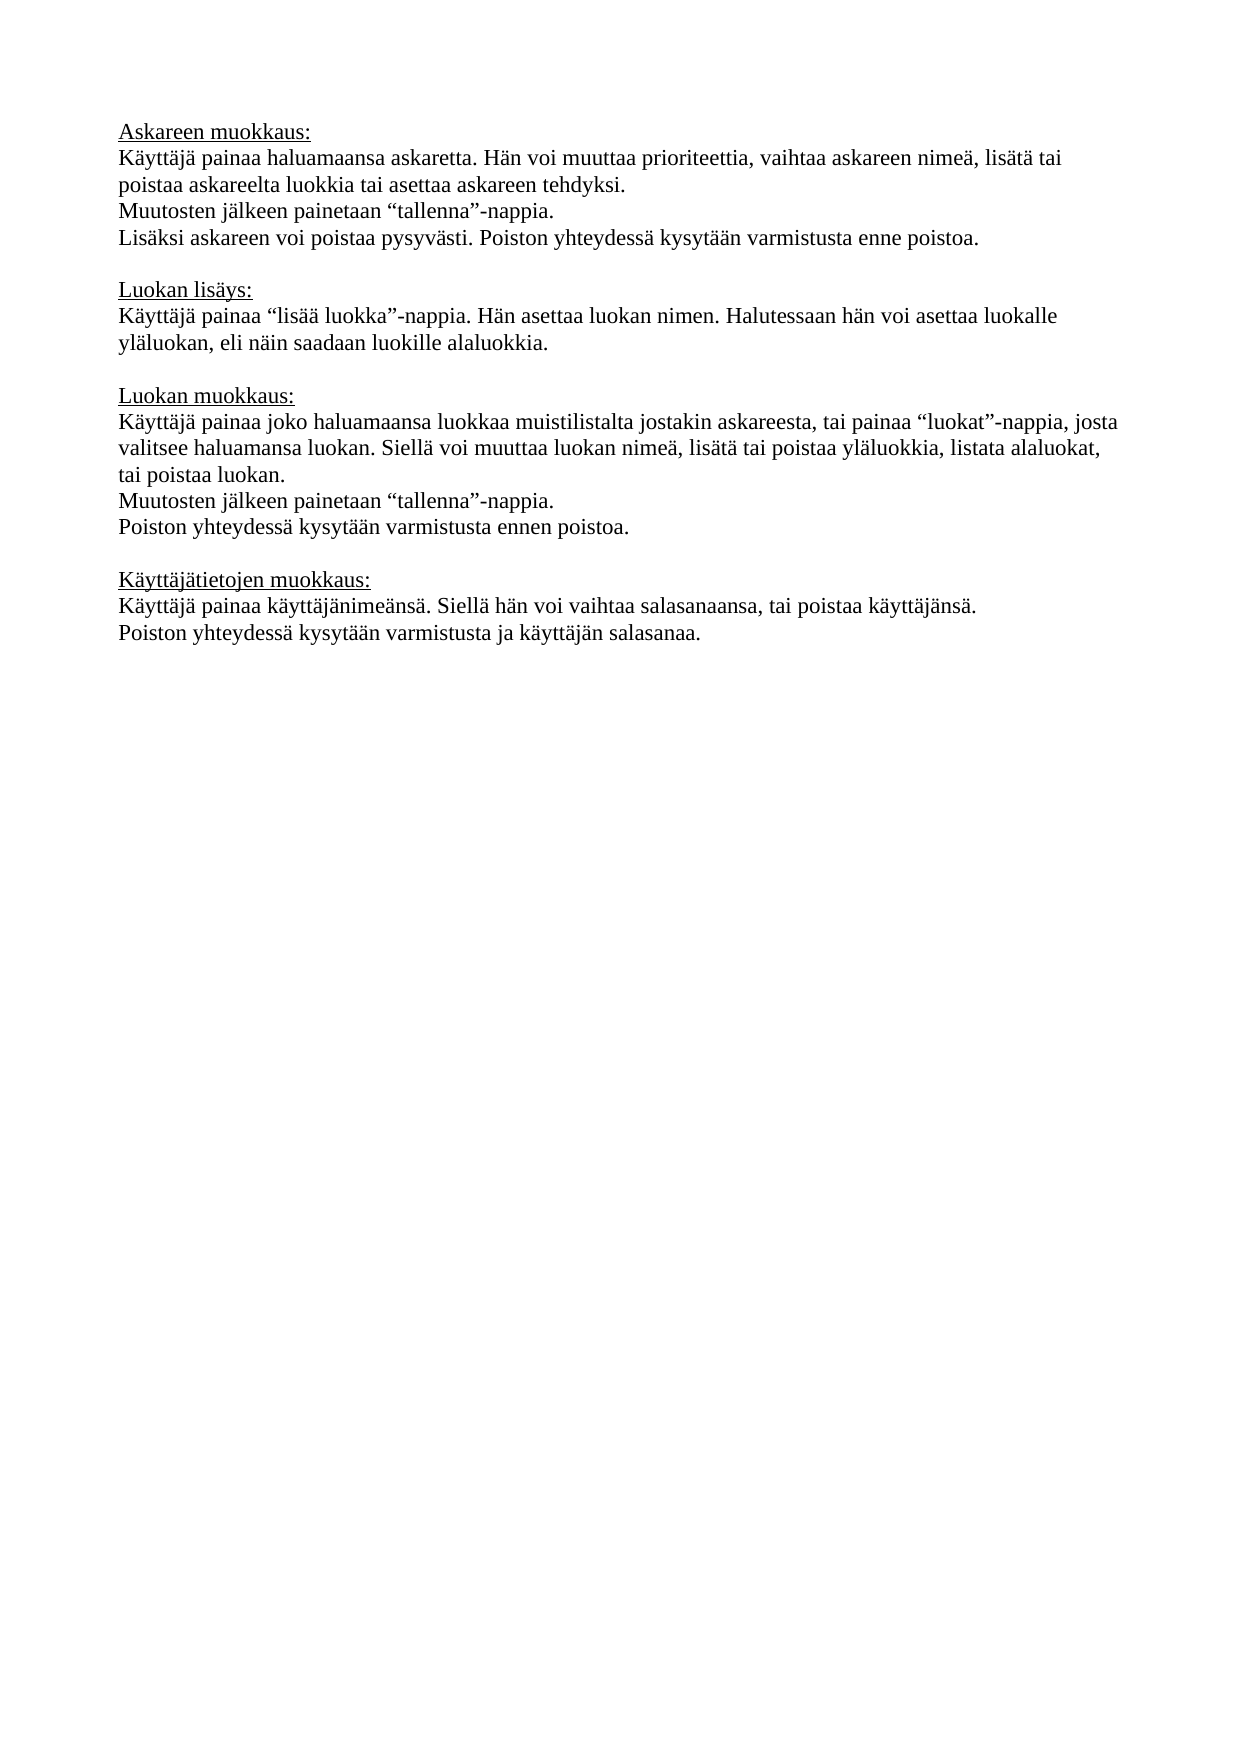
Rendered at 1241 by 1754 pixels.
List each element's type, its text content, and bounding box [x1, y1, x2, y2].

text Askareen muokkaus: [118, 118, 1122, 144]
text Lisäksi askareen voi poistaa pysyvästi. Poiston yhteydessä kysytään varmistusta enne poistoa. [118, 223, 1122, 250]
text Poiston yhteydessä kysytään varmistusta ennen poistoa. [118, 513, 1122, 540]
text Muutosten jälkeen painetaan “tallenna”-nappia. [118, 197, 1122, 223]
text Muutosten jälkeen painetaan “tallenna”-nappia. [118, 487, 1122, 513]
text Poiston yhteydessä kysytään varmistusta ja käyttäjän salasanaa. [118, 619, 1122, 645]
text Käyttäjä painaa käyttäjänimeänsä. Siellä hän voi vaihtaa salasanaansa, tai poistaa käyttäjänsä. [118, 592, 1122, 619]
text Käyttäjätietojen muokkaus: [118, 566, 1122, 592]
text Luokan muokkaus: [118, 382, 1122, 408]
text Luokan lisäys: [118, 276, 1122, 303]
text Käyttäjä painaa haluamaansa askaretta. Hän voi muuttaa prioriteettia, vaihtaa askareen nimeä, lisätä tai poistaa askareelta luokkia tai asettaa askareen tehdyksi. [118, 144, 1122, 197]
text Käyttäjä painaa “lisää luokka”-nappia. Hän asettaa luokan nimen. Halutessaan hän voi asettaa luokalle yläluokan, eli näin saadaan luokille alaluokkia. [118, 303, 1122, 355]
text Käyttäjä painaa joko haluamaansa luokkaa muistilistalta jostakin askareesta, tai painaa “luokat”-nappia, josta valitsee haluamansa luokan. Siellä voi muuttaa luokan nimeä, lisätä tai poistaa yläluokkia, listata alaluokat, tai poistaa luokan. [118, 408, 1122, 487]
